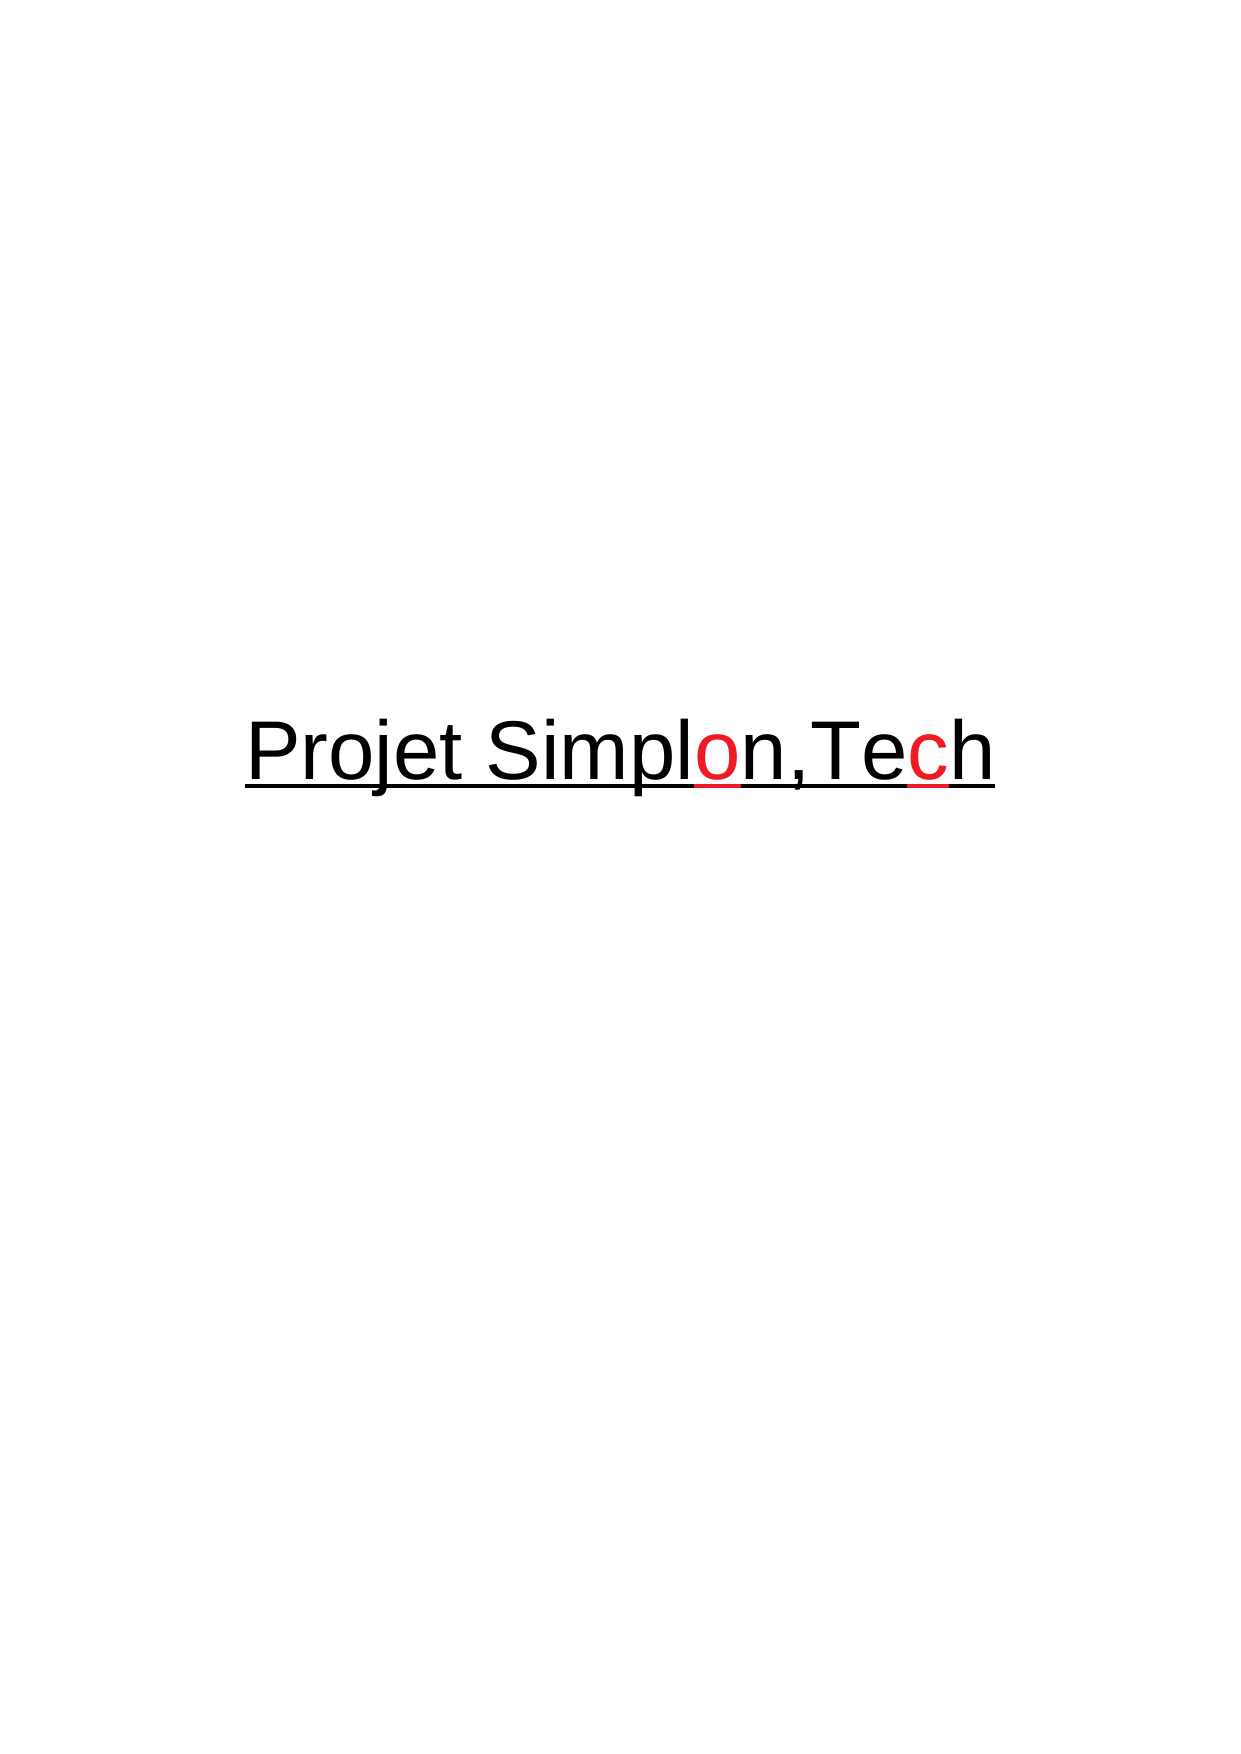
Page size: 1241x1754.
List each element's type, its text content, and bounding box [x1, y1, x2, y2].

text Projet Simplon,Tech [150, 701, 1090, 797]
